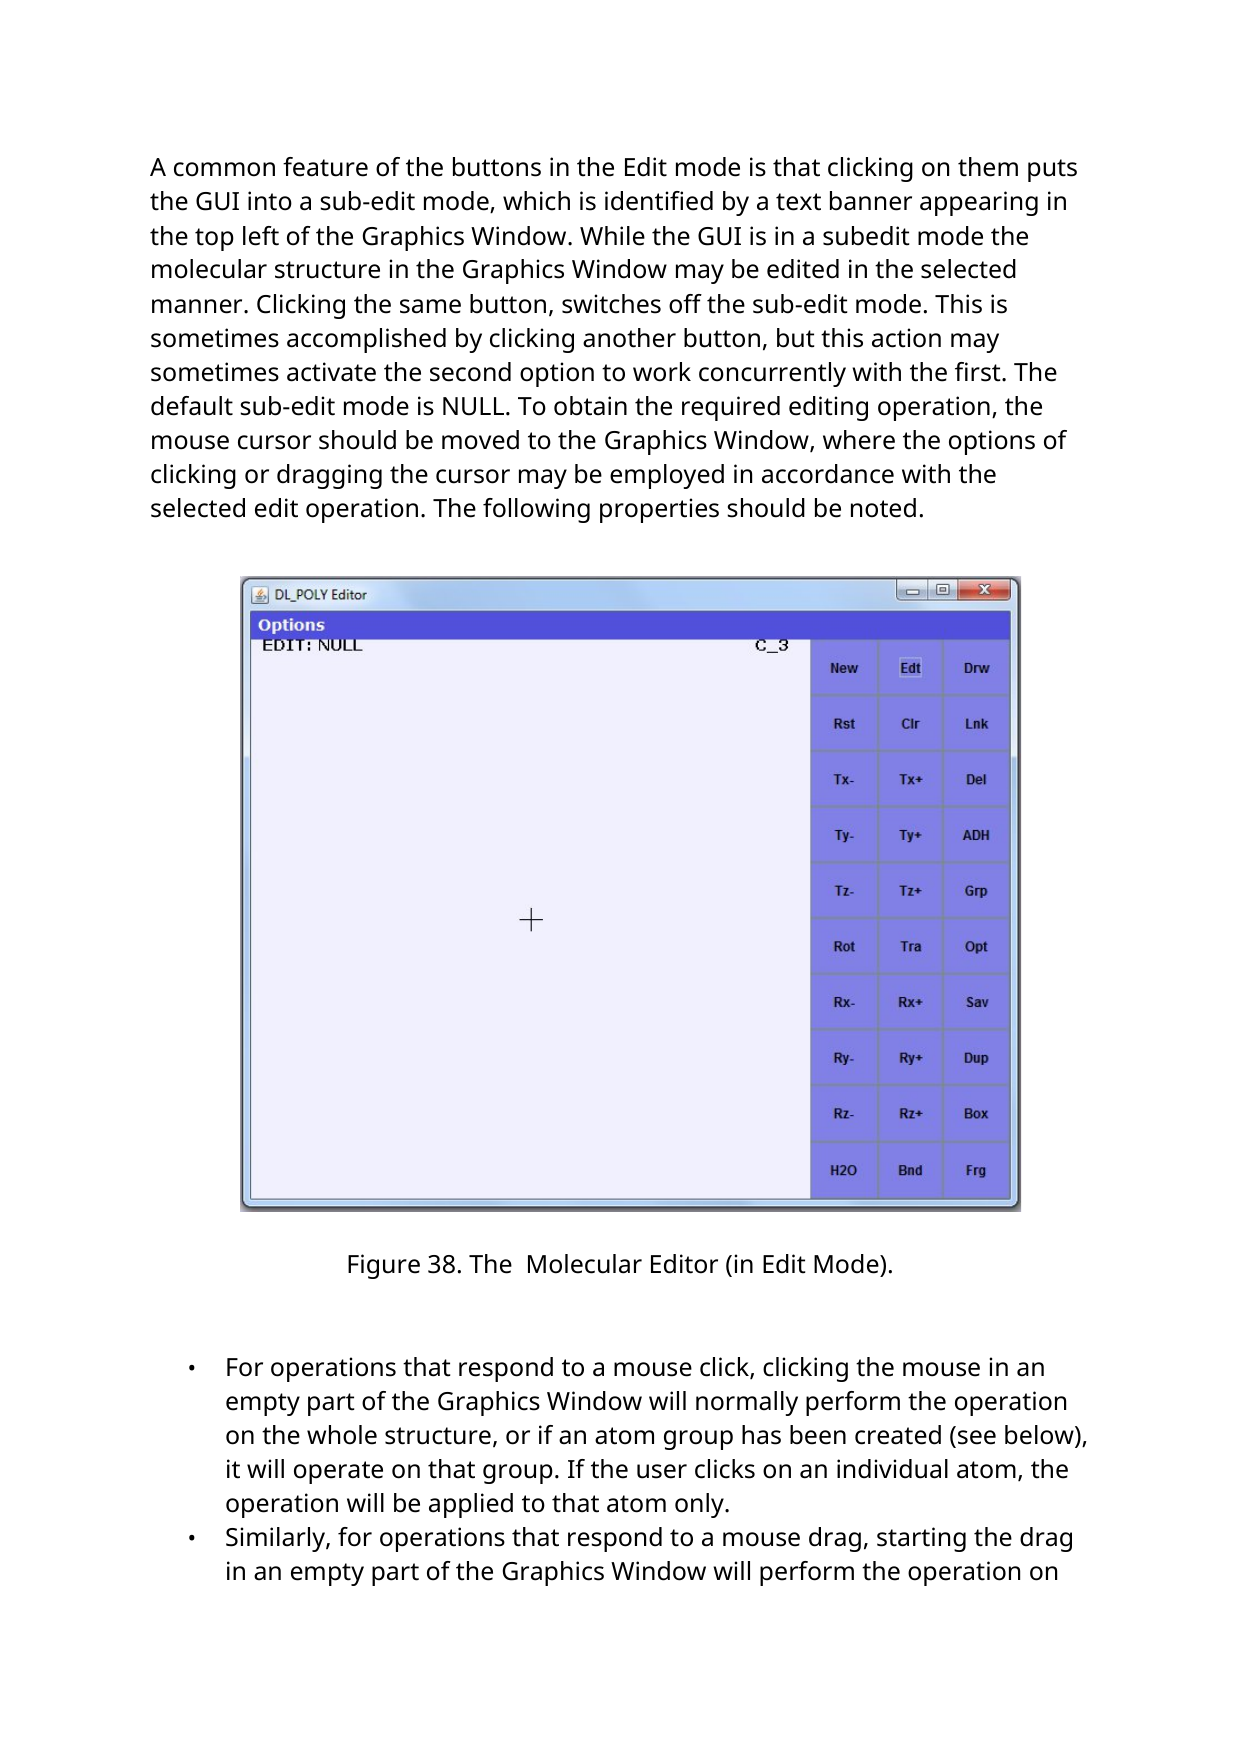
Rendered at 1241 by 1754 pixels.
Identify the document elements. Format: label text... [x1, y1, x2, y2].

list Similarly, for operations that respond to a mouse drag, starting the drag in an empty part of the Graphics Window will perform the operation on [187, 1519, 1090, 1588]
text Figure 38. The Molecular Editor (in Edit Mode). [150, 1247, 1090, 1281]
picture [240, 576, 1022, 1212]
text A common feature of the buttons in the Edit mode is that clicking on them puts the GUI into a sub-edit mode, which is identified by a text banner appearing in the top left of the Graphics Window. While the GUI is in a subedit mode the molecular structure in the Graphics Window may be edited in the selected manner. Clicking the same button, switches off the sub-edit mode. This is sometimes accomplished by clicking another button, but this action may sometimes activate the second option to work concurrently with the first. The default sub-edit mode is NULL. To obtain the required editing operation, the mouse cursor should be moved to the Graphics Window, where the options of clicking or dragging the cursor may be employed in accordance with the selected edit operation. The following properties should be noted. [150, 150, 1090, 525]
list For operations that respond to a mouse click, clicking the mouse in an empty part of the Graphics Window will normally perform the operation on the whole structure, or if an atom group has been created (see below), it will operate on that group. If the user clicks on an individual atom, the operation will be applied to that atom only. [187, 1349, 1090, 1519]
